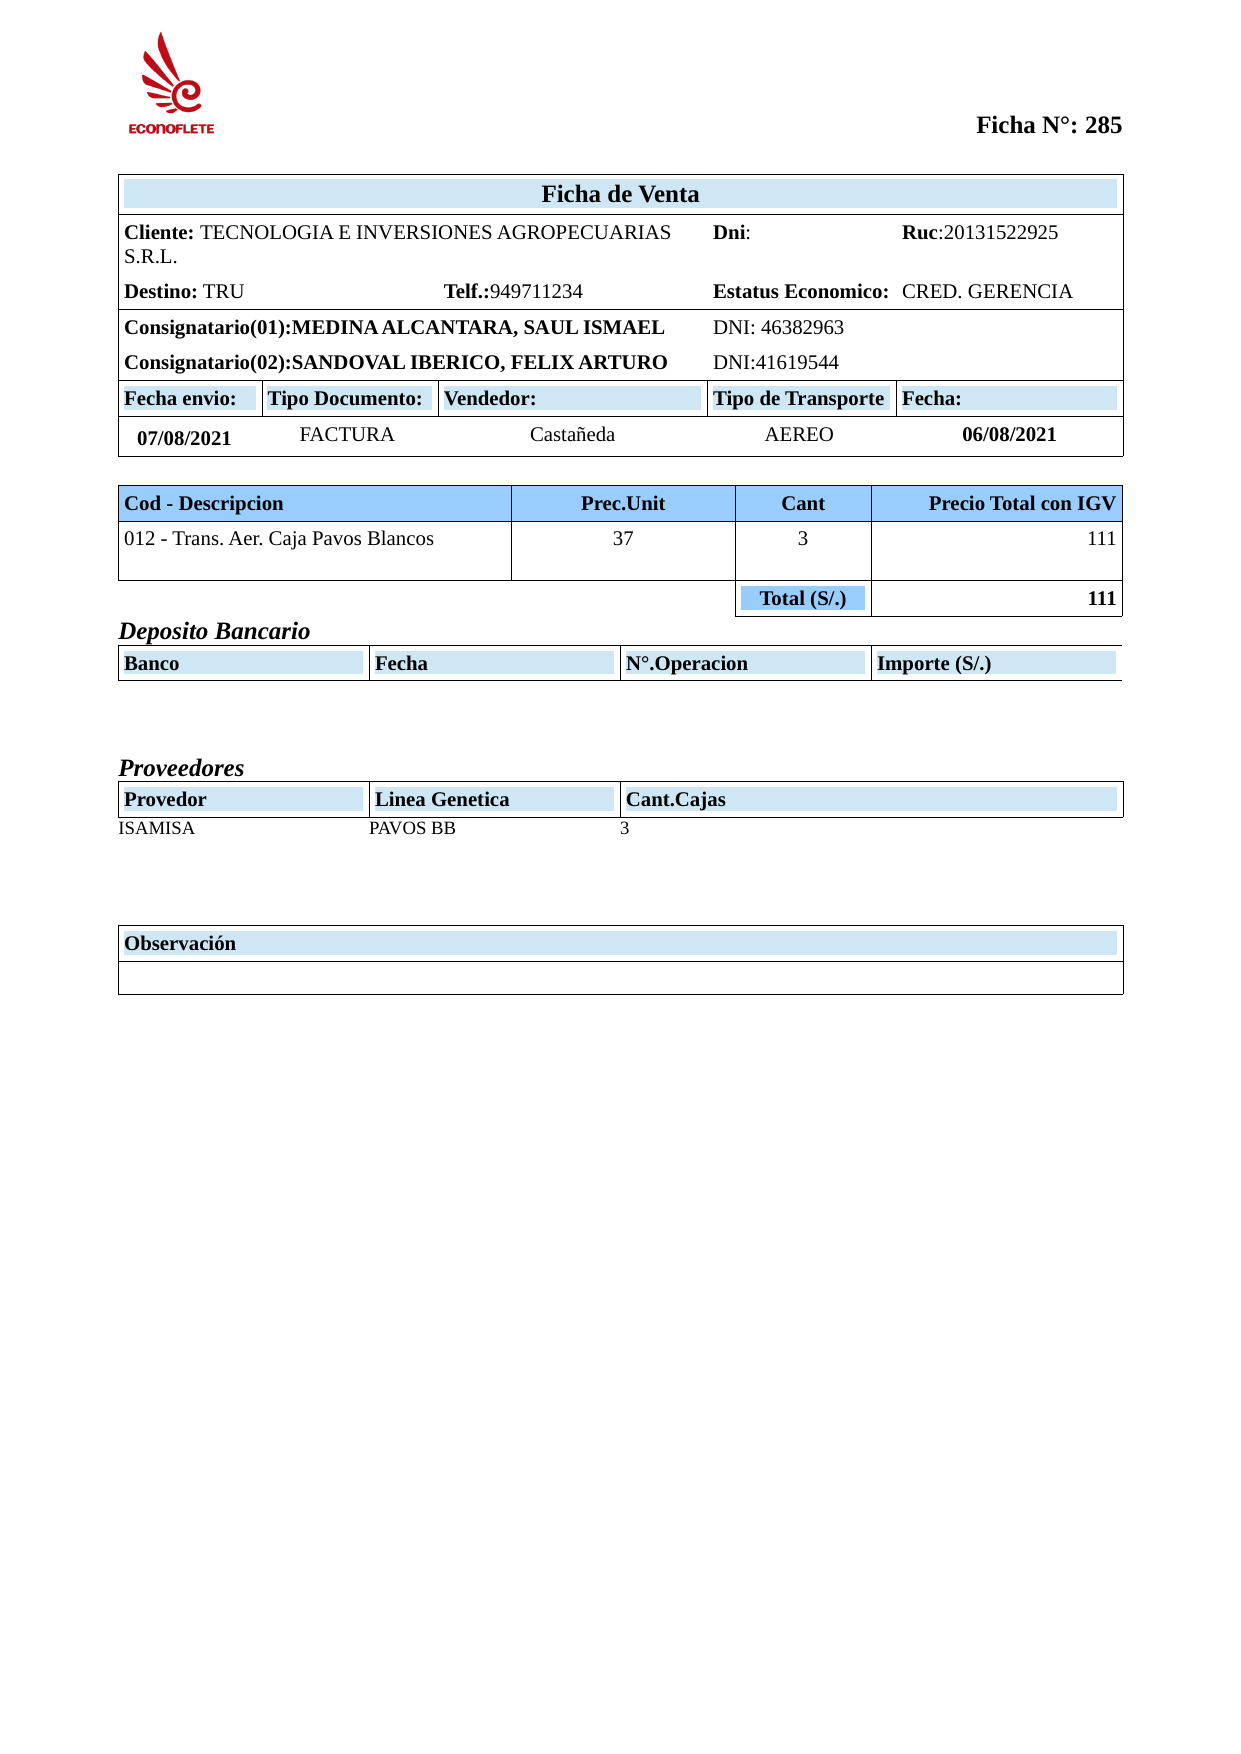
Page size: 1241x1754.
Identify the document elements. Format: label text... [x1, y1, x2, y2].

table_cell ISAMISA [118, 818, 369, 839]
table_header N°.Operacion [621, 646, 871, 680]
table_cell [511, 581, 735, 616]
table_header Prec.Unit [512, 486, 735, 521]
table_cell [118, 839, 369, 860]
table_cell [871, 681, 1122, 704]
picture [118, 31, 225, 134]
table_cell [620, 705, 871, 728]
table_cell [620, 903, 1123, 925]
table_cell [118, 903, 369, 925]
table_cell [119, 962, 1123, 994]
table_header Ficha de Venta [119, 175, 1123, 214]
table_header Cant.Cajas [621, 782, 1123, 817]
table_cell DNI:41619544 [707, 345, 1123, 380]
table_cell [369, 705, 620, 728]
table_cell Estatus Economico: [707, 274, 896, 309]
table_cell [369, 903, 620, 925]
table_cell Castañeda [438, 417, 707, 456]
table_cell DNI: 46382963 [707, 310, 1123, 344]
table_cell 012 - Trans. Aer. Caja Pavos Blancos [119, 522, 511, 580]
table_cell [871, 705, 1122, 728]
table_header Importe (S/.) [872, 646, 1122, 680]
table_cell [620, 839, 1123, 860]
table_cell [118, 681, 369, 704]
table_cell Ruc:20131522925 [896, 215, 1123, 273]
table_cell 111 [872, 581, 1122, 616]
table_cell [620, 882, 1123, 903]
table_cell [118, 882, 369, 903]
table_header Cod - Descripcion [119, 486, 511, 521]
table_cell [369, 882, 620, 903]
table_header Fecha [370, 646, 620, 680]
table_cell [118, 860, 369, 882]
table_cell 111 [872, 522, 1122, 580]
table_header Precio Total con IGV [872, 486, 1122, 521]
table_cell Destino: TRU [119, 274, 438, 309]
table_cell Tipo Documento: [263, 381, 438, 416]
table_header Banco [119, 646, 369, 680]
table_cell Fecha envio: [119, 381, 262, 416]
table_cell [118, 705, 369, 728]
text Proveedores [118, 753, 1122, 781]
table_cell [118, 729, 369, 753]
table_cell Dni: [707, 215, 896, 273]
table_cell Tipo de Transporte [708, 381, 896, 416]
table_cell [620, 860, 1123, 882]
table_cell Telf.:949711234 [438, 274, 707, 309]
table_cell [118, 581, 511, 616]
table_cell [369, 839, 620, 860]
table_header Cant [736, 486, 871, 521]
table_cell 37 [512, 522, 735, 580]
table_cell CRED. GERENCIA [896, 274, 1123, 309]
table_cell Cliente: TECNOLOGIA E INVERSIONES AGROPECUARIAS S.R.L. [119, 215, 707, 273]
table_cell Total (S/.) [736, 581, 871, 616]
table_cell Consignatario(01):MEDINA ALCANTARA, SAUL ISMAEL [119, 310, 707, 344]
table_cell [620, 729, 871, 753]
table_header Linea Genetica [370, 782, 620, 817]
table_cell [369, 681, 620, 704]
table_header Provedor [119, 782, 369, 817]
table_cell PAVOS BB [369, 818, 620, 839]
table_cell 3 [620, 818, 1123, 839]
text Deposito Bancario [118, 616, 1122, 645]
table_cell [871, 729, 1122, 753]
table_cell [369, 860, 620, 882]
table_cell [620, 681, 871, 704]
table_cell 07/08/2021 [119, 417, 262, 456]
table_cell [369, 729, 620, 753]
table_cell Vendedor: [439, 381, 707, 416]
table_cell 06/08/2021 [896, 417, 1123, 456]
table_cell Fecha: [897, 381, 1123, 416]
table_cell 3 [736, 522, 871, 580]
table_cell Consignatario(02):SANDOVAL IBERICO, FELIX ARTURO [119, 345, 707, 380]
table_cell AEREO [707, 417, 896, 456]
table_cell FACTURA [262, 417, 438, 456]
table_header Observación [119, 926, 1123, 961]
